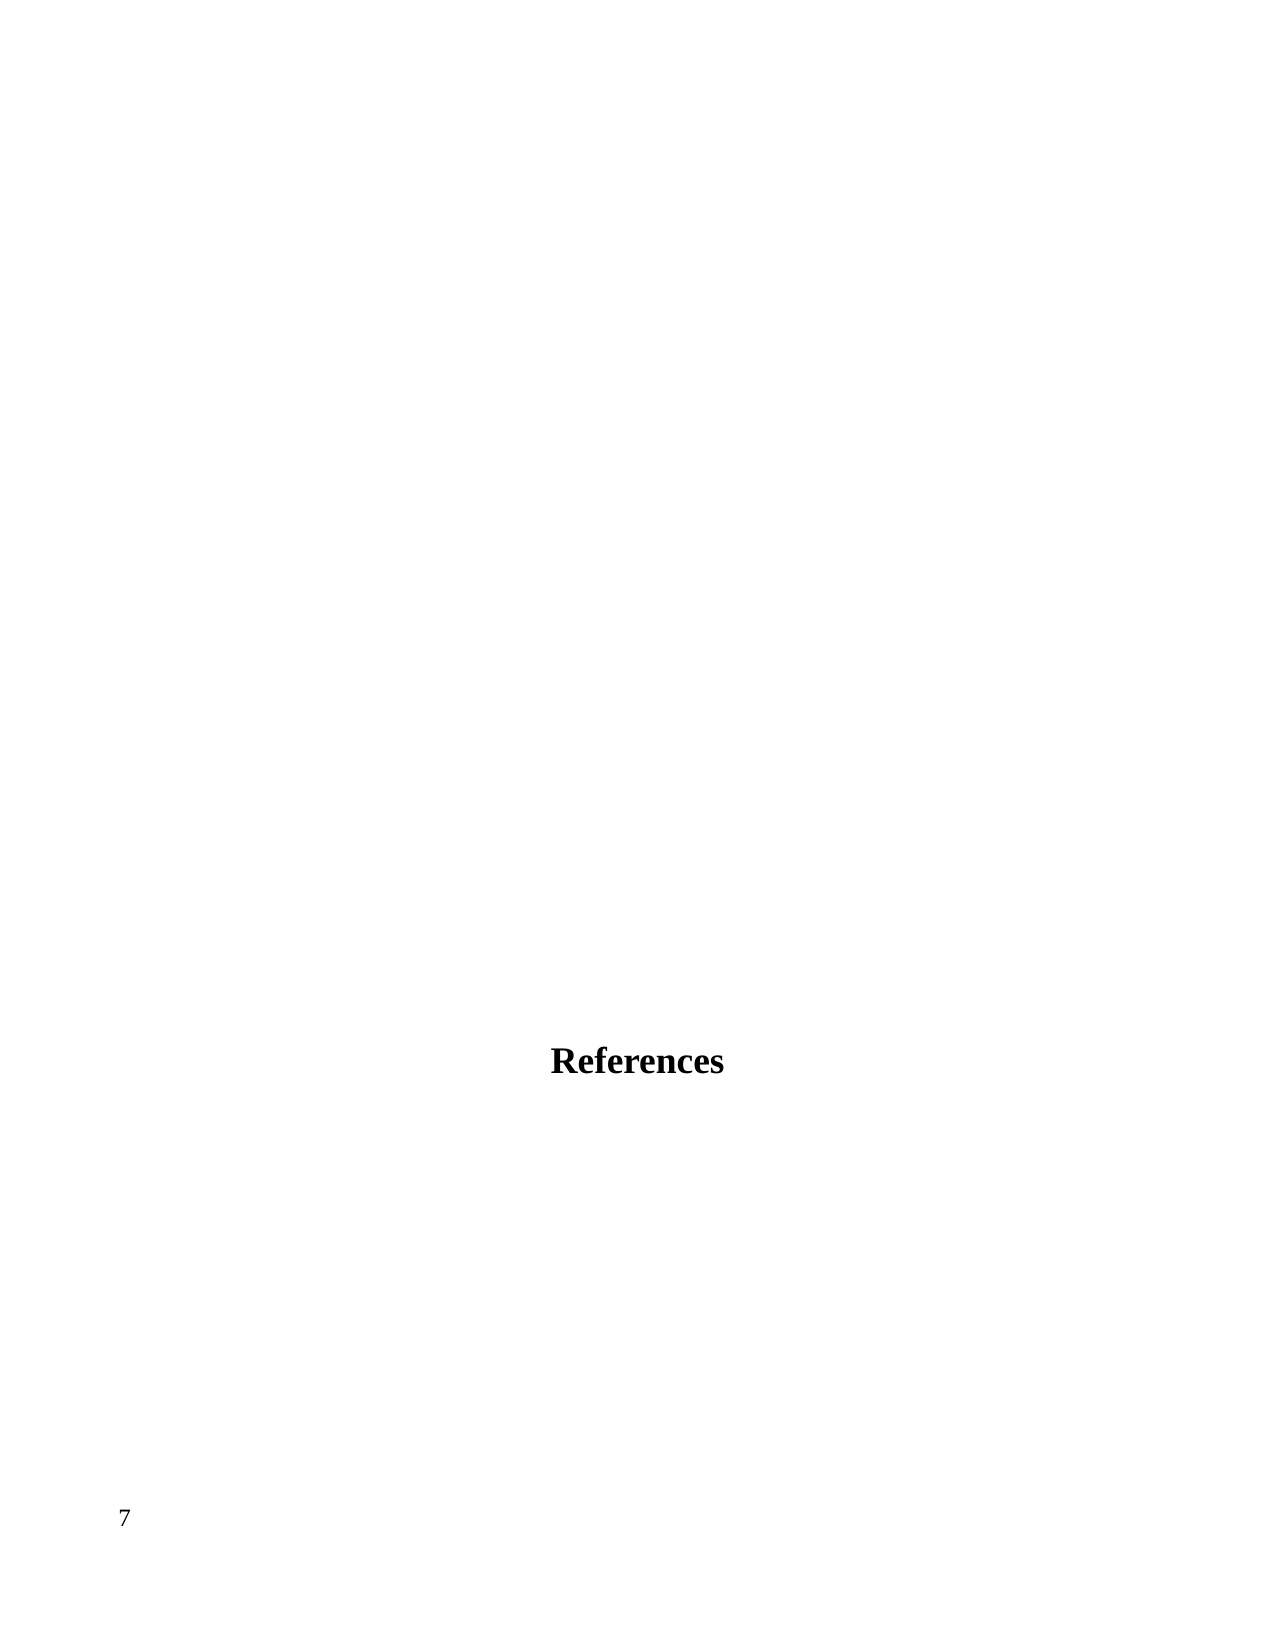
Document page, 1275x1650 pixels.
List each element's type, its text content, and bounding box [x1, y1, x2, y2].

list References [118, 1038, 1157, 1081]
